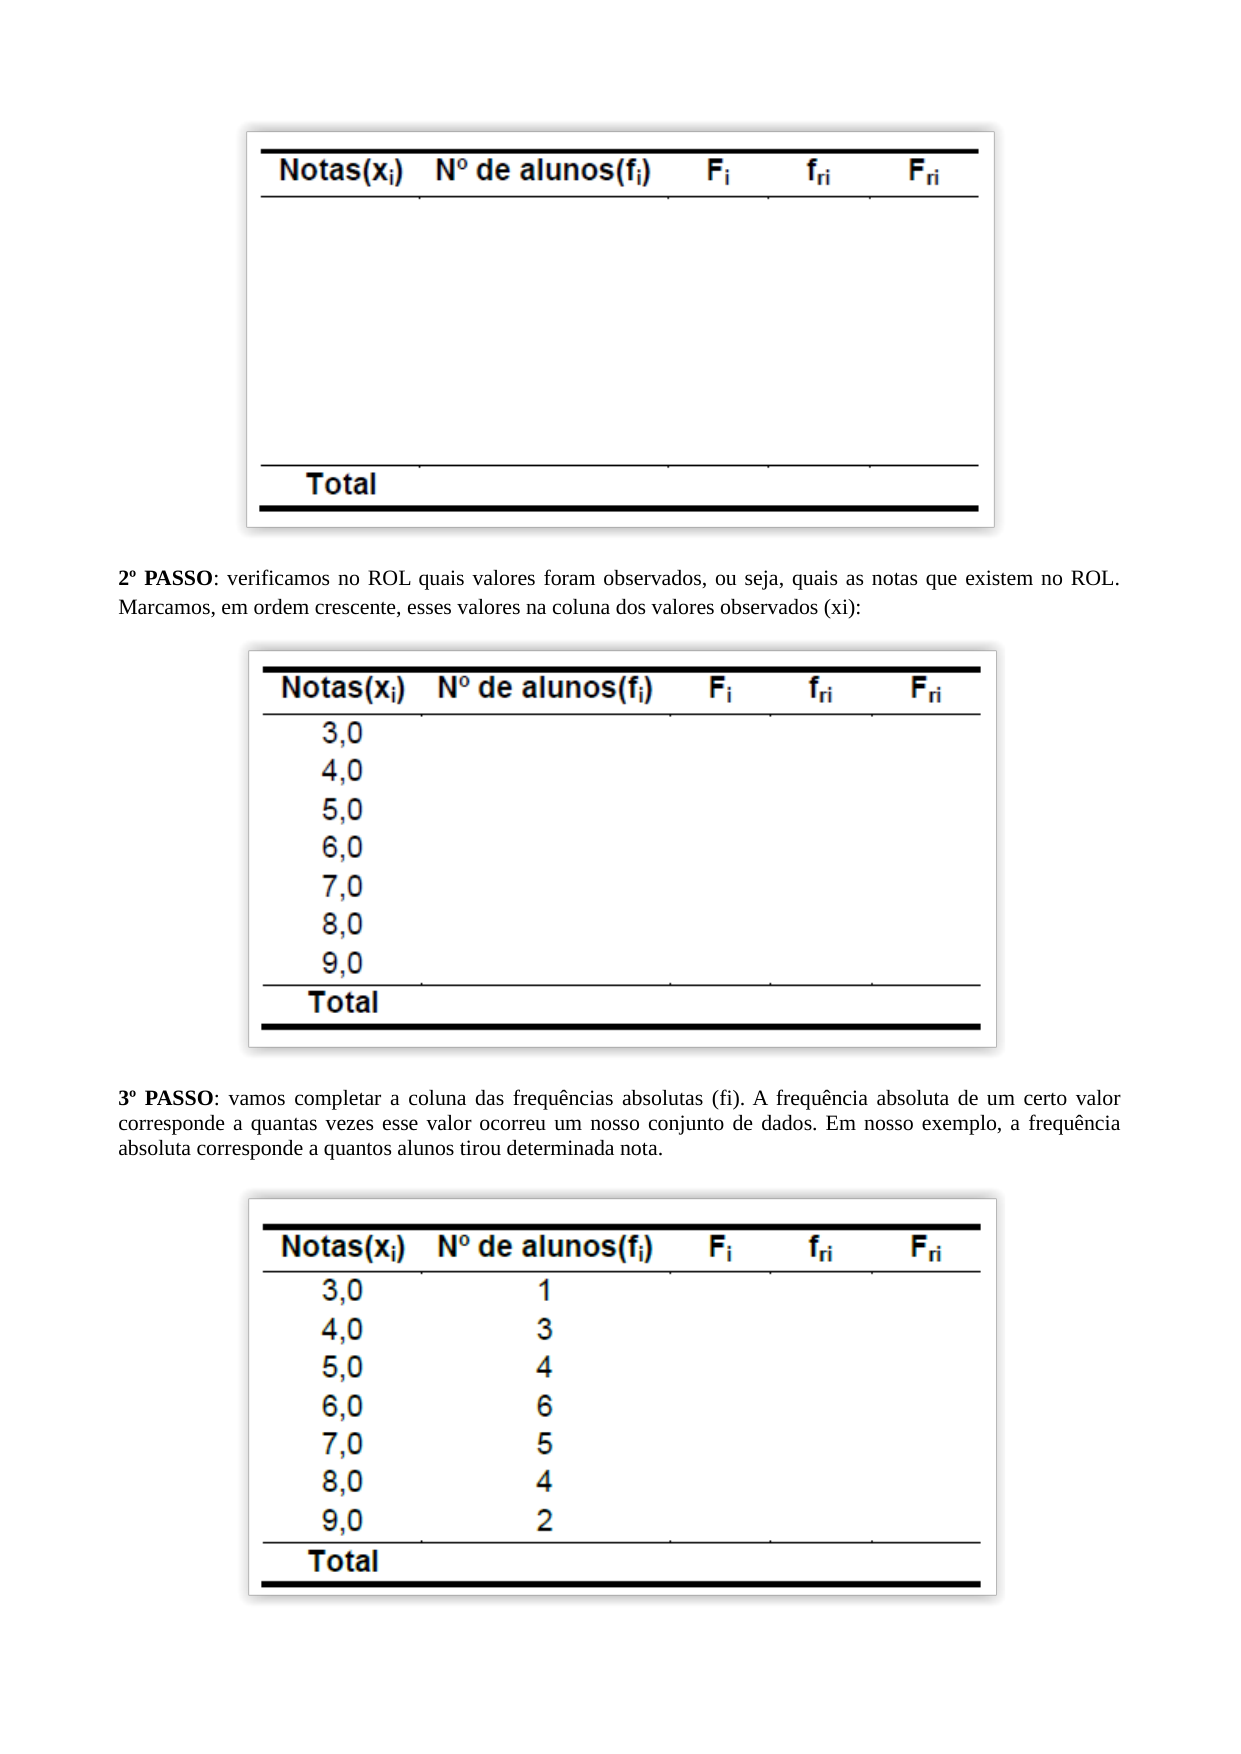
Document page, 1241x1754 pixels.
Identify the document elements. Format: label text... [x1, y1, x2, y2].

picture [235, 1185, 1006, 1608]
text 3º PASSO: vamos completar a coluna das frequências absolutas (fi). A frequência absoluta de um certo valor corresponde a quantas vezes esse valor ocorreu um nosso conjunto de dados. Em nosso exemplo, a frequência absoluta corresponde a quantos alunos tirou determinada nota. [118, 1085, 1122, 1160]
picture [235, 637, 1006, 1060]
picture [233, 118, 1007, 540]
text 2º PASSO: verificamos no ROL quais valores foram observados, ou seja, quais as notas que existem no ROL. Marcamos, em ordem crescente, esses valores na coluna dos valores observados (xi): [118, 565, 1122, 619]
